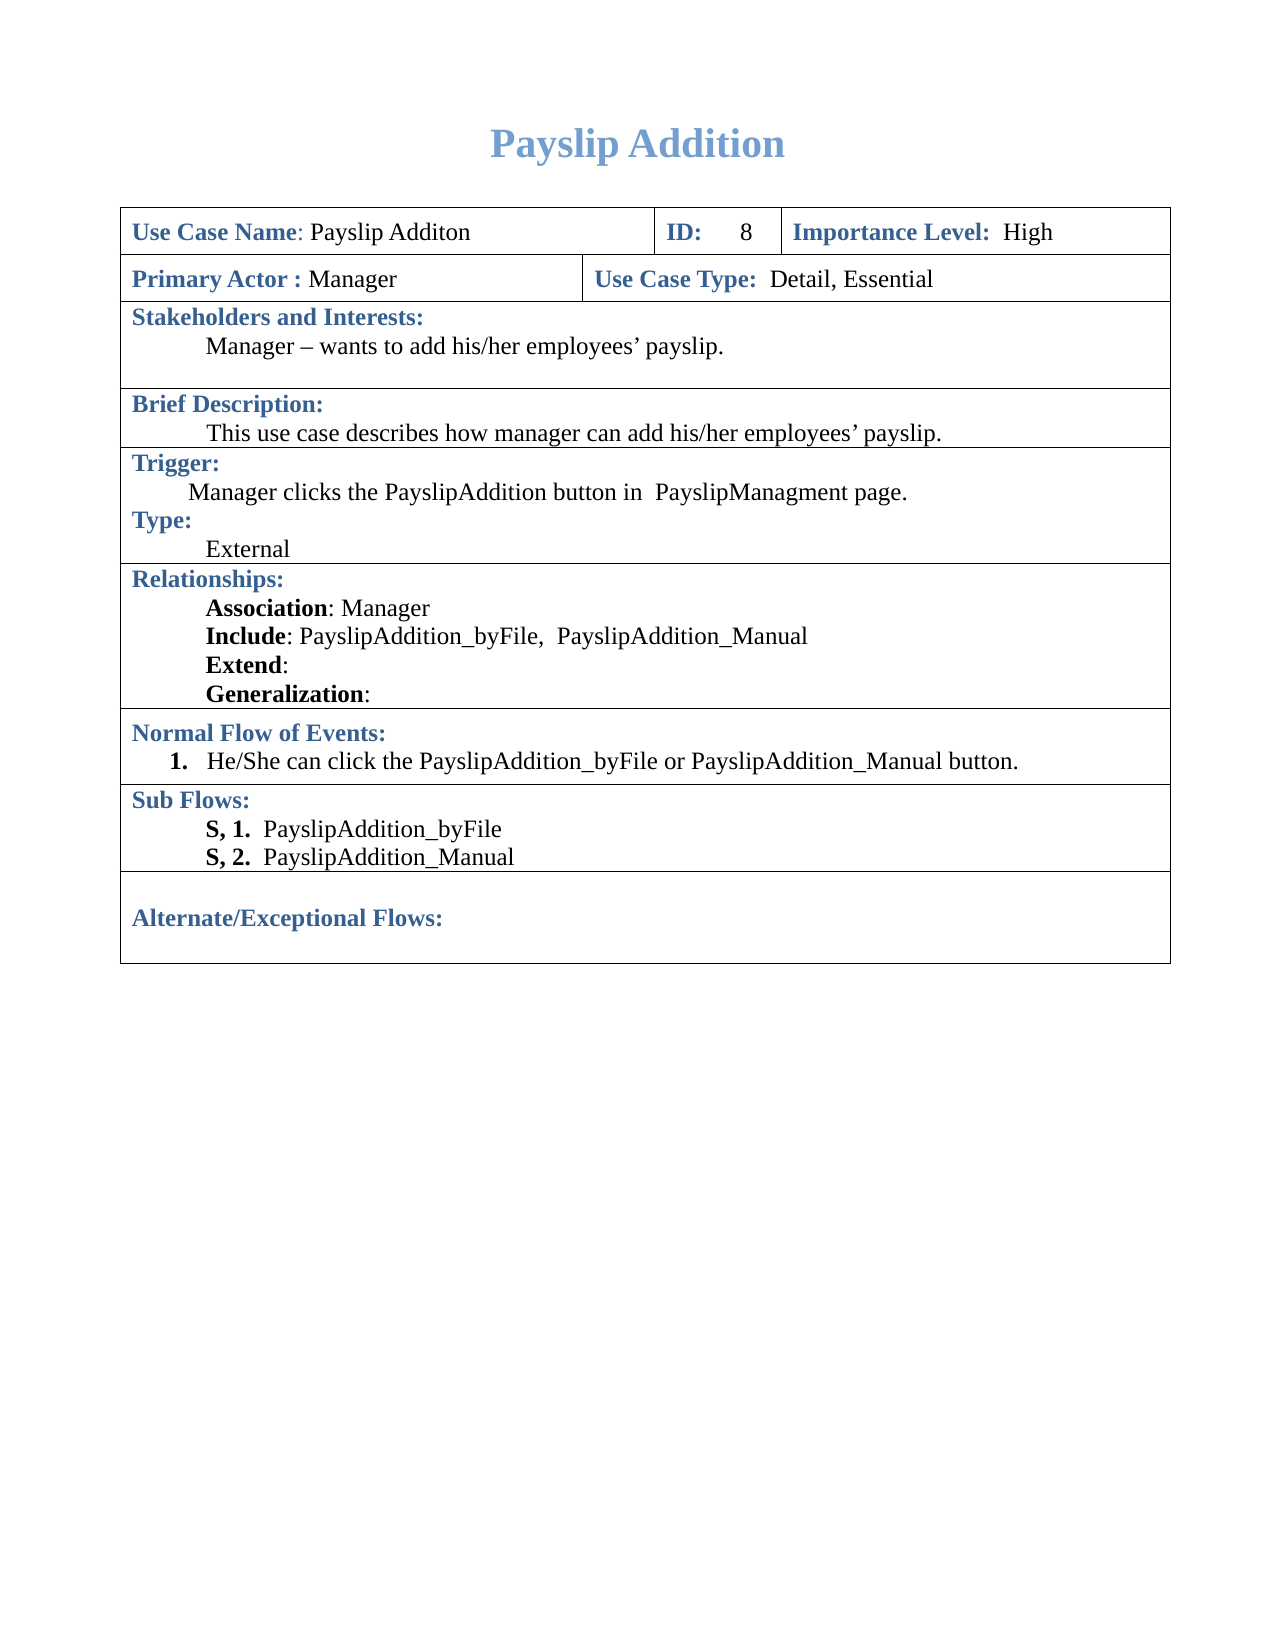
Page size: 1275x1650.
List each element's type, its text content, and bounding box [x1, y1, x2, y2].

table_cell Stakeholders and Interests: Manager – wants to add his/her employees’ payslip. [121, 302, 1170, 388]
table_cell Sub Flows: S, 1. PayslipAddition_byFile S, 2. PayslipAddition_Manual [121, 785, 1170, 871]
table_cell Normal Flow of Events: He/She can click the PayslipAddition_byFile or PayslipAddition_Manual button. [121, 709, 1170, 784]
table_cell Use Case Type: Detail, Essential [583, 255, 1170, 301]
table_cell Primary Actor : Manager [121, 255, 582, 301]
table_header Importance Level: High [782, 208, 1170, 254]
table_cell Trigger: Manager clicks the PayslipAddition button in PayslipManagment page. Type: External [121, 448, 1170, 563]
table_cell Relationships: Association: Manager Include: PayslipAddition_byFile, PayslipAddition_Manual Extend: Generalization: [121, 564, 1170, 708]
table_header Use Case Name: Payslip Additon [121, 208, 654, 254]
table_cell Brief Description: This use case describes how manager can add his/her employees’ payslip. [121, 389, 1170, 447]
title Payslip Addition [118, 118, 1157, 166]
table_cell Alternate/Exceptional Flows: [121, 872, 1170, 962]
table_header ID: 8 [655, 208, 781, 254]
